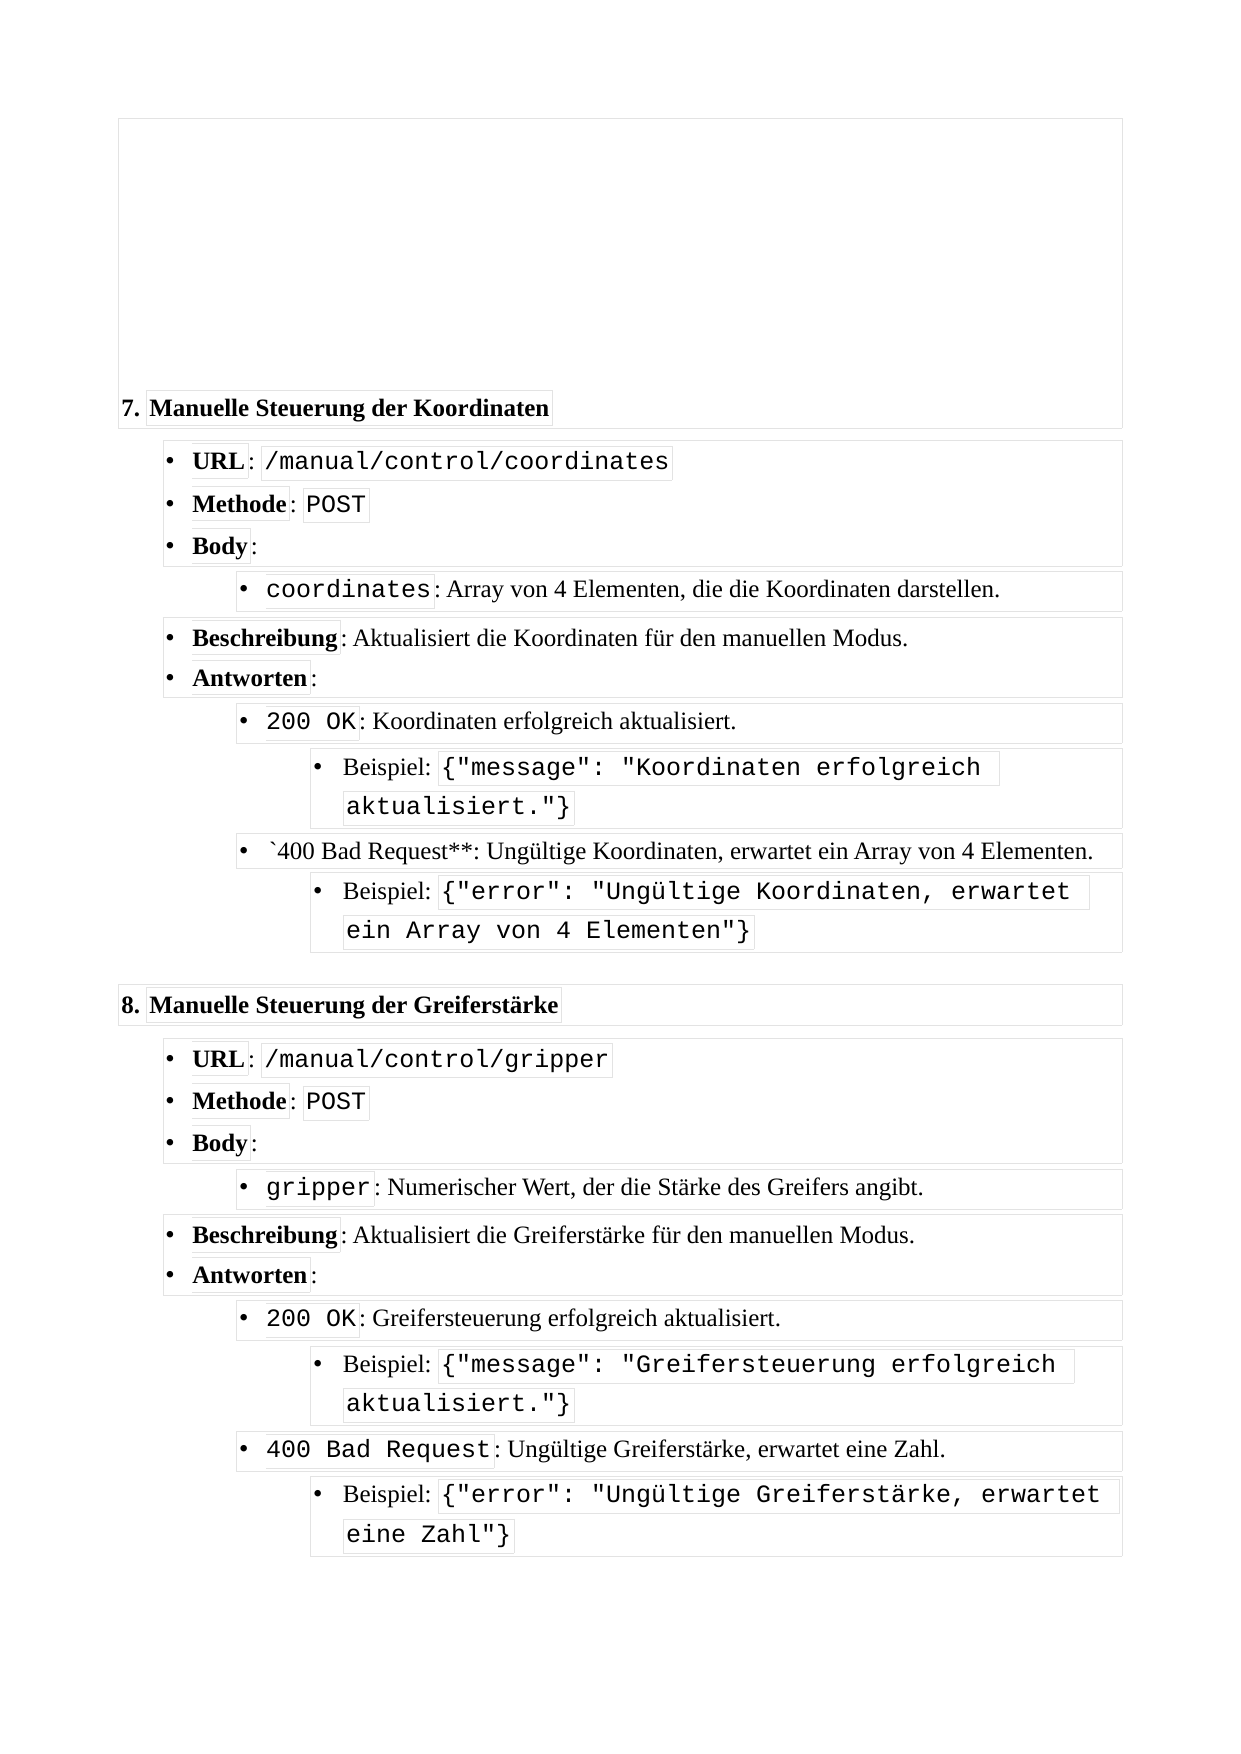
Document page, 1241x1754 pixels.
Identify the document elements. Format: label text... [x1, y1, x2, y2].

list Beispiel: {"message": "Koordinaten erfolgreich aktualisiert."} [311, 749, 1122, 828]
list Beschreibung: Aktualisiert die Greiferstärke für den manuellen Modus. [164, 1215, 1122, 1252]
list URL: /manual/control/coordinates [164, 441, 1122, 480]
list 200 OK: Koordinaten erfolgreich aktualisiert. [237, 704, 1122, 743]
list Antworten: [164, 657, 1122, 697]
list Beispiel: {"error": "Ungültige Koordinaten, erwartet ein Array von 4 Elementen"} [311, 873, 1122, 952]
list Methode: POST [164, 1080, 1122, 1120]
list Methode: POST [164, 483, 1122, 522]
list Beispiel: {"error": "Ungültige Greiferstärke, erwartet eine Zahl"} [311, 1477, 1122, 1556]
list URL: /manual/control/gripper [164, 1039, 1122, 1077]
subtitle 7. Manuelle Steuerung der Koordinaten [119, 387, 1122, 428]
list Beschreibung: Aktualisiert die Koordinaten für den manuellen Modus. [164, 618, 1122, 654]
list 200 OK: Greifersteuerung erfolgreich aktualisiert. [237, 1301, 1122, 1340]
list `400 Bad Request**: Ungültige Koordinaten, erwartet ein Array von 4 Elementen. [237, 834, 1122, 868]
list Antworten: [164, 1254, 1122, 1295]
list 400 Bad Request: Ungültige Greiferstärke, erwartet eine Zahl. [237, 1432, 1122, 1471]
list Body: [164, 1122, 1122, 1163]
list Body: [164, 525, 1122, 566]
list Beispiel: {"message": "Greifersteuerung erfolgreich aktualisiert."} [311, 1347, 1122, 1425]
list gripper: Numerischer Wert, der die Stärke des Greifers angibt. [237, 1170, 1122, 1209]
subtitle 8. Manuelle Steuerung der Greiferstärke [119, 985, 1122, 1025]
list coordinates: Array von 4 Elementen, die die Koordinaten darstellen. [237, 572, 1122, 611]
